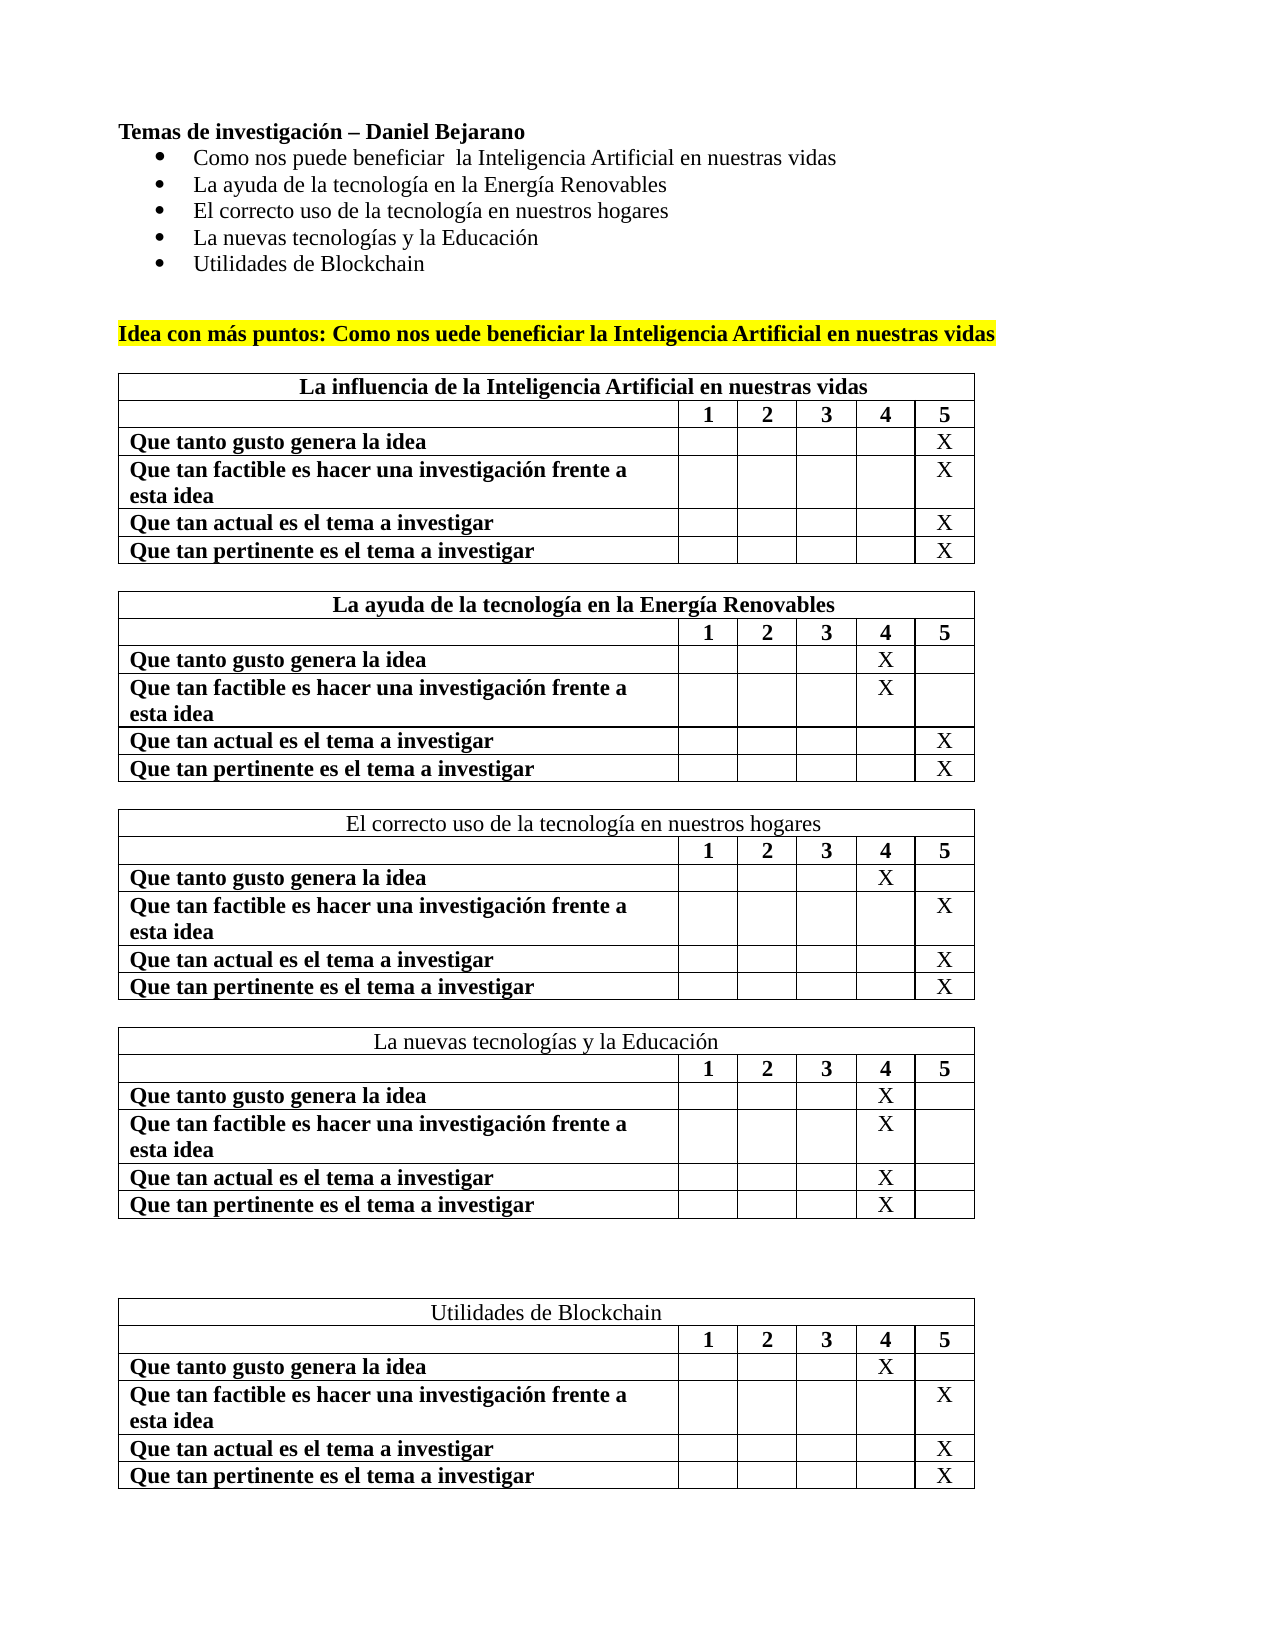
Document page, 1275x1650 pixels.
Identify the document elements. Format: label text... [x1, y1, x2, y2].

table_cell Que tan pertinente es el tema a investigar [119, 1462, 678, 1488]
table_cell X [916, 728, 974, 754]
table_cell [797, 509, 856, 536]
table_cell [797, 728, 856, 754]
table_cell [679, 646, 737, 673]
table_cell X [916, 1462, 974, 1488]
table_cell X [916, 755, 974, 781]
table_cell 3 [797, 1326, 856, 1352]
table_cell 1 [679, 1055, 737, 1082]
table_cell [797, 674, 856, 726]
table_cell [797, 1110, 856, 1163]
table_cell [738, 1435, 796, 1461]
list La nuevas tecnologías y la Educación [156, 224, 1157, 250]
table_cell [119, 401, 678, 427]
table_cell [738, 1110, 796, 1163]
table_cell [738, 865, 796, 891]
table_header Utilidades de Blockchain [119, 1299, 974, 1325]
table_cell [738, 456, 796, 508]
table_cell 5 [916, 619, 974, 645]
table_cell 2 [738, 837, 796, 863]
table_cell [679, 428, 737, 454]
list La ayuda de la tecnología en la Energía Renovables [156, 171, 1157, 198]
table_cell [679, 1164, 737, 1190]
table_cell 1 [679, 837, 737, 863]
table_cell [797, 865, 856, 891]
table_cell [857, 946, 914, 972]
table_cell 2 [738, 619, 796, 645]
table_cell [679, 865, 737, 891]
table_cell Que tan actual es el tema a investigar [119, 728, 678, 754]
table_cell Que tan factible es hacer una investigación frente a esta idea [119, 892, 678, 944]
table_cell [916, 1164, 974, 1190]
table_cell [797, 1462, 856, 1488]
table_cell [857, 509, 914, 536]
table_cell 3 [797, 619, 856, 645]
table_cell X [857, 1110, 914, 1163]
table_cell [679, 1381, 737, 1433]
table_cell Que tan actual es el tema a investigar [119, 1435, 678, 1461]
table_cell 4 [857, 619, 914, 645]
list Utilidades de Blockchain [156, 250, 1157, 277]
table_cell 2 [738, 1055, 796, 1082]
table_cell 1 [679, 619, 737, 645]
table_cell [738, 646, 796, 673]
table_cell [857, 1462, 914, 1488]
table_cell [738, 509, 796, 536]
table_cell [679, 674, 737, 726]
table_cell [857, 1435, 914, 1461]
table_cell [916, 1110, 974, 1163]
table_cell [916, 674, 974, 726]
table_cell Que tanto gusto genera la idea [119, 1354, 678, 1380]
table_cell Que tanto gusto genera la idea [119, 865, 678, 891]
table_header La nuevas tecnologías y la Educación [119, 1028, 974, 1054]
table_cell [679, 892, 737, 944]
table_cell [857, 537, 914, 563]
table_cell [916, 646, 974, 673]
table_cell [738, 1191, 796, 1217]
table_cell [679, 1462, 737, 1488]
list El correcto uso de la tecnología en nuestros hogares [156, 198, 1157, 224]
table_cell [857, 728, 914, 754]
table_cell X [857, 674, 914, 726]
table_cell Que tan pertinente es el tema a investigar [119, 973, 678, 999]
table_cell [679, 946, 737, 972]
table_cell [797, 1191, 856, 1217]
table_cell X [857, 1354, 914, 1380]
table_cell Que tan actual es el tema a investigar [119, 509, 678, 536]
table_cell [797, 428, 856, 454]
table_cell [119, 1326, 678, 1352]
table_cell X [916, 973, 974, 999]
table_cell [679, 1083, 737, 1109]
table_cell [679, 1191, 737, 1217]
table_cell [738, 946, 796, 972]
table_cell [119, 1055, 678, 1082]
table_cell [738, 1354, 796, 1380]
text Idea con más puntos: Como nos uede beneficiar la Inteligencia Artificial en nuestras vidas [118, 320, 1157, 346]
table_cell Que tan factible es hacer una investigación frente a esta idea [119, 1110, 678, 1163]
table_cell X [916, 428, 974, 454]
table_cell [797, 1381, 856, 1433]
table_cell [857, 456, 914, 508]
table_cell Que tan actual es el tema a investigar [119, 1164, 678, 1190]
table_cell 1 [679, 401, 737, 427]
table_cell [738, 428, 796, 454]
table_header El correcto uso de la tecnología en nuestros hogares [119, 810, 974, 836]
table_cell [738, 973, 796, 999]
table_cell Que tan factible es hacer una investigación frente a esta idea [119, 674, 678, 726]
table_cell Que tan pertinente es el tema a investigar [119, 755, 678, 781]
table_cell X [857, 1083, 914, 1109]
table_cell [679, 509, 737, 536]
table_cell [679, 728, 737, 754]
table_cell [797, 646, 856, 673]
table_cell [738, 728, 796, 754]
table_cell [797, 1435, 856, 1461]
table_cell [797, 755, 856, 781]
table_cell [916, 865, 974, 891]
table_cell 5 [916, 1326, 974, 1352]
table_cell 3 [797, 837, 856, 863]
table_cell [916, 1354, 974, 1380]
table_cell 5 [916, 1055, 974, 1082]
table_cell [857, 973, 914, 999]
table_cell 4 [857, 1326, 914, 1352]
table_cell X [916, 537, 974, 563]
table_cell X [916, 1381, 974, 1433]
table_cell 4 [857, 1055, 914, 1082]
table_cell [738, 755, 796, 781]
table_cell [119, 619, 678, 645]
table_cell X [857, 1164, 914, 1190]
table_cell [797, 537, 856, 563]
table_cell Que tan factible es hacer una investigación frente a esta idea [119, 456, 678, 508]
table_cell X [857, 646, 914, 673]
table_cell [857, 892, 914, 944]
table_cell X [916, 456, 974, 508]
table_cell [797, 456, 856, 508]
list Como nos puede beneficiar la Inteligencia Artificial en nuestras vidas [156, 144, 1157, 171]
table_cell 5 [916, 837, 974, 863]
table_cell [797, 1354, 856, 1380]
table_cell X [916, 892, 974, 944]
table_cell [857, 1381, 914, 1433]
table_cell X [916, 509, 974, 536]
table_cell [797, 892, 856, 944]
table_cell Que tan factible es hacer una investigación frente a esta idea [119, 1381, 678, 1433]
table_cell [797, 1083, 856, 1109]
table_cell [857, 428, 914, 454]
table_cell [738, 1381, 796, 1433]
table_cell [738, 1083, 796, 1109]
table_cell 5 [916, 401, 974, 427]
table_cell X [857, 1191, 914, 1217]
table_header La influencia de la Inteligencia Artificial en nuestras vidas [119, 374, 974, 400]
table_cell [679, 456, 737, 508]
table_cell 1 [679, 1326, 737, 1352]
table_cell 3 [797, 401, 856, 427]
table_cell X [916, 1435, 974, 1461]
table_cell 3 [797, 1055, 856, 1082]
table_cell Que tanto gusto genera la idea [119, 428, 678, 454]
table_cell 2 [738, 1326, 796, 1352]
table_cell [738, 537, 796, 563]
table_cell [679, 1354, 737, 1380]
table_cell Que tan pertinente es el tema a investigar [119, 1191, 678, 1217]
text Temas de investigación – Daniel Bejarano [118, 118, 1157, 144]
table_cell [679, 973, 737, 999]
table_cell [738, 892, 796, 944]
table_cell [916, 1083, 974, 1109]
table_cell X [916, 946, 974, 972]
table_cell [679, 1110, 737, 1163]
table_cell Que tan actual es el tema a investigar [119, 946, 678, 972]
table_cell [797, 946, 856, 972]
table_cell [738, 1462, 796, 1488]
table_cell X [857, 865, 914, 891]
table_cell [679, 537, 737, 563]
table_cell 2 [738, 401, 796, 427]
table_cell [679, 1435, 737, 1461]
table_cell [679, 755, 737, 781]
table_cell 4 [857, 837, 914, 863]
table_cell [857, 755, 914, 781]
table_cell [916, 1191, 974, 1217]
table_cell [738, 1164, 796, 1190]
table_cell Que tanto gusto genera la idea [119, 646, 678, 673]
table_cell Que tanto gusto genera la idea [119, 1083, 678, 1109]
table_cell [797, 1164, 856, 1190]
table_cell [797, 973, 856, 999]
table_cell 4 [857, 401, 914, 427]
table_header La ayuda de la tecnología en la Energía Renovables [119, 592, 974, 618]
table_cell [738, 674, 796, 726]
table_cell [119, 837, 678, 863]
table_cell Que tan pertinente es el tema a investigar [119, 537, 678, 563]
